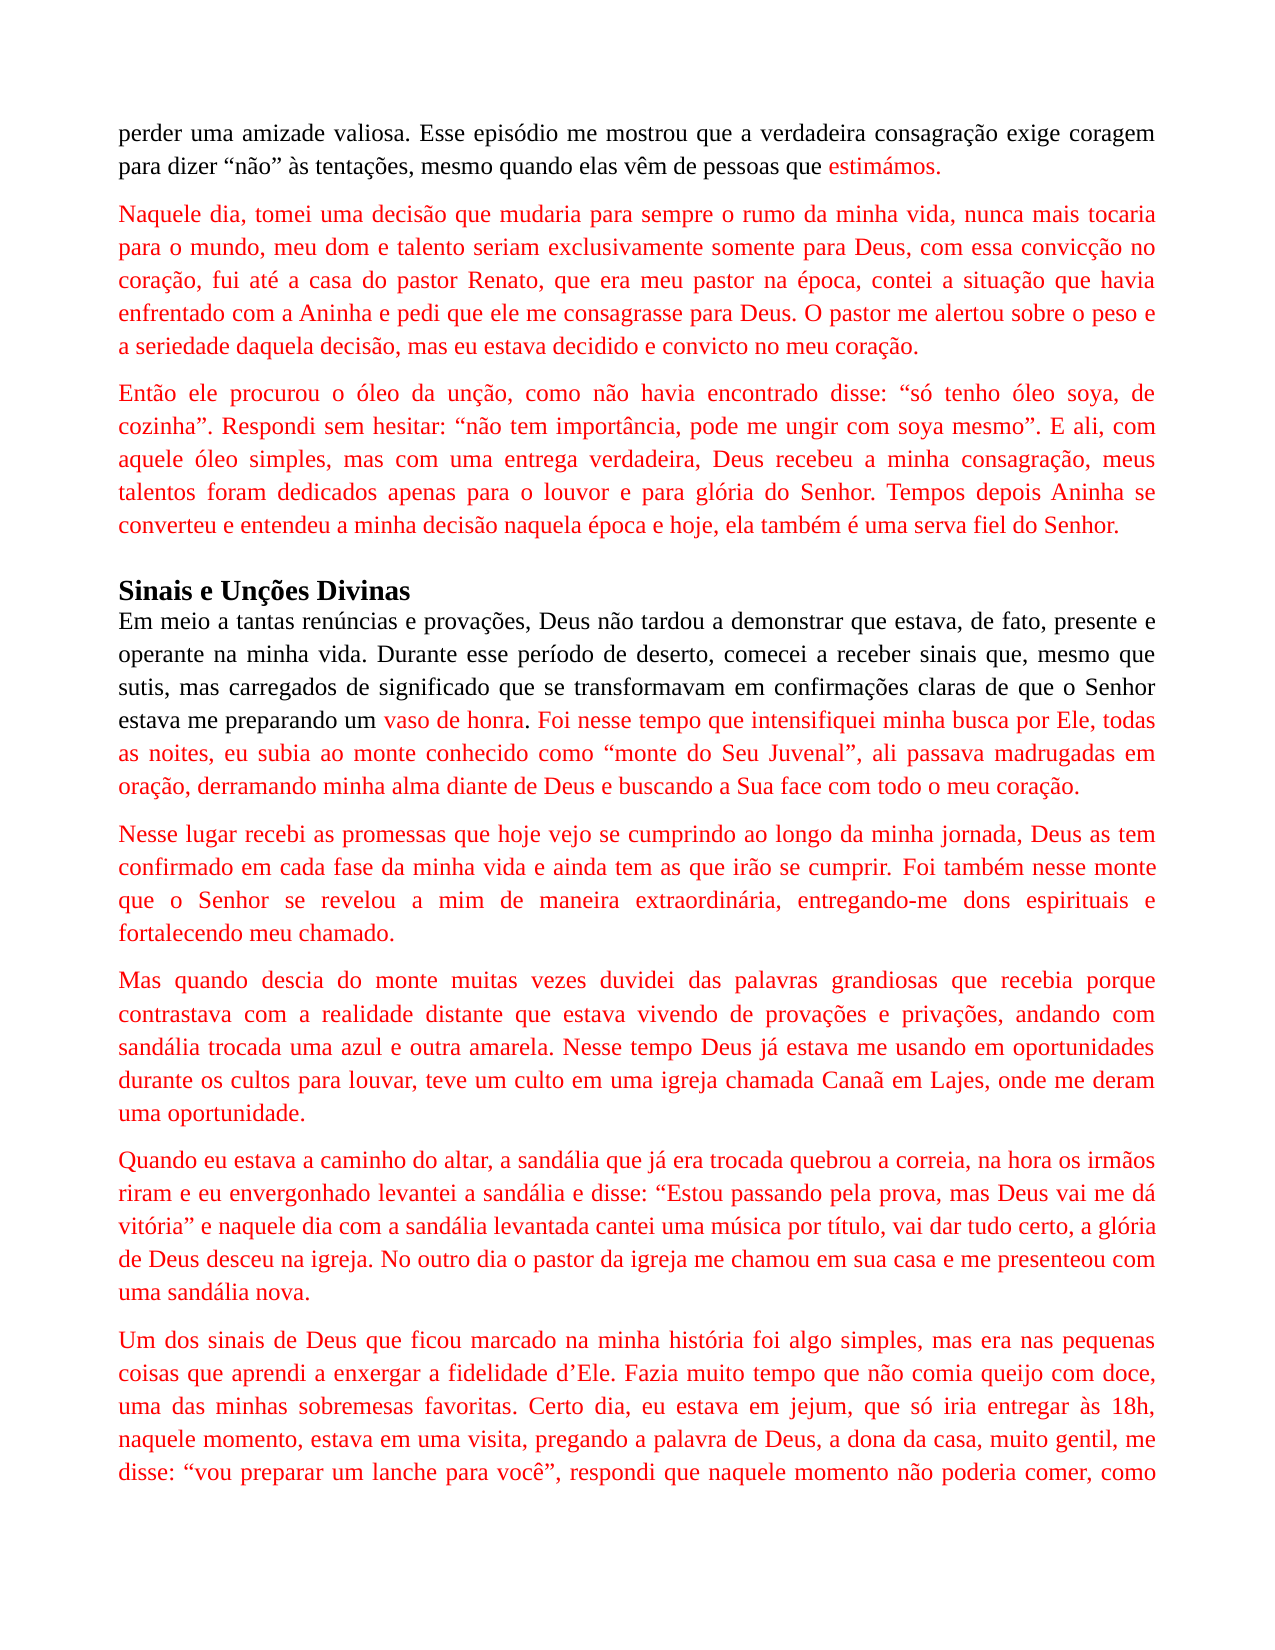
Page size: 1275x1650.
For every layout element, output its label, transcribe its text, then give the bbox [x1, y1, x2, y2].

text Mas quando descia do monte muitas vezes duvidei das palavras grandiosas que recebia porque contrastava com a realidade distante que estava vivendo de provações e privações, andando com sandália trocada uma azul e outra amarela. Nesse tempo Deus já estava me usando em oportunidades durante os cultos para louvar, teve um culto em uma igreja chamada Canaã em Lajes, onde me deram uma oportunidade. [118, 966, 1157, 1126]
text Então ele procurou o óleo da unção, como não havia encontrado disse: “só tenho óleo soya, de cozinha”. Respondi sem hesitar: “não tem importância, pode me ungir com soya mesmo”. E ali, com aquele óleo simples, mas com uma entrega verdadeira, Deus recebeu a minha consagração, meus talentos foram dedicados apenas para o louvor e para glória do Senhor. Tempos depois Aninha se converteu e entendeu a minha decisão naquela época e hoje, ela também é uma serva fiel do Senhor. [118, 378, 1157, 539]
text Quando eu estava a caminho do altar, a sandália que já era trocada quebrou a correia, na hora os irmãos riram e eu envergonhado levantei a sandália e disse: “Estou passando pela prova, mas Deus vai me dá vitória” e naquele dia com a sandália levantada cantei uma música por título, vai dar tudo certo, a glória de Deus desceu na igreja. No outro dia o pastor da igreja me chamou em sua casa e me presenteou com uma sandália nova. [118, 1145, 1157, 1306]
text Nesse lugar recebi as promessas que hoje vejo se cumprindo ao longo da minha jornada, Deus as tem confirmado em cada fase da minha vida e ainda tem as que irão se cumprir. Foi também nesse monte que o Senhor se revelou a mim de maneira extraordinária, entregando-me dons espirituais e fortalecendo meu chamado. [118, 819, 1157, 947]
text Naquele dia, tomei uma decisão que mudaria para sempre o rumo da minha vida, nunca mais tocaria para o mundo, meu dom e talento seriam exclusivamente somente para Deus, com essa convicção no coração, fui até a casa do pastor Renato, que era meu pastor na época, contei a situação que havia enfrentado com a Aninha e pedi que ele me consagrasse para Deus. O pastor me alertou sobre o peso e a seriedade daquela decisão, mas eu estava decidido e convicto no meu coração. [118, 199, 1157, 359]
text Um dos sinais de Deus que ficou marcado na minha história foi algo simples, mas era nas pequenas coisas que aprendi a enxergar a fidelidade d’Ele. Fazia muito tempo que não comia queijo com doce, uma das minhas sobremesas favoritas. Certo dia, eu estava em jejum, que só iria entregar às 18h, naquele momento, estava em uma visita, pregando a palavra de Deus, a dona da casa, muito gentil, me disse: “vou preparar um lanche para você”, respondi que naquele momento não poderia comer, como [118, 1325, 1157, 1486]
subtitle Sinais e Unções Divinas [118, 573, 1157, 606]
text Em meio a tantas renúncias e provações, Deus não tardou a demonstrar que estava, de fato, presente e operante na minha vida. Durante esse período de deserto, comecei a receber sinais que, mesmo que sutis, mas carregados de significado que se transformavam em confirmações claras de que o Senhor estava me preparando um vaso de honra. Foi nesse tempo que intensifiquei minha busca por Ele, todas as noites, eu subia ao monte conhecido como “monte do Seu Juvenal”, ali passava madrugadas em oração, derramando minha alma diante de Deus e buscando a Sua face com todo o meu coração. [118, 606, 1157, 800]
text perder uma amizade valiosa. Esse episódio me mostrou que a verdadeira consagração exige coragem para dizer “não” às tentações, mesmo quando elas vêm de pessoas que estimámos. [118, 118, 1157, 180]
